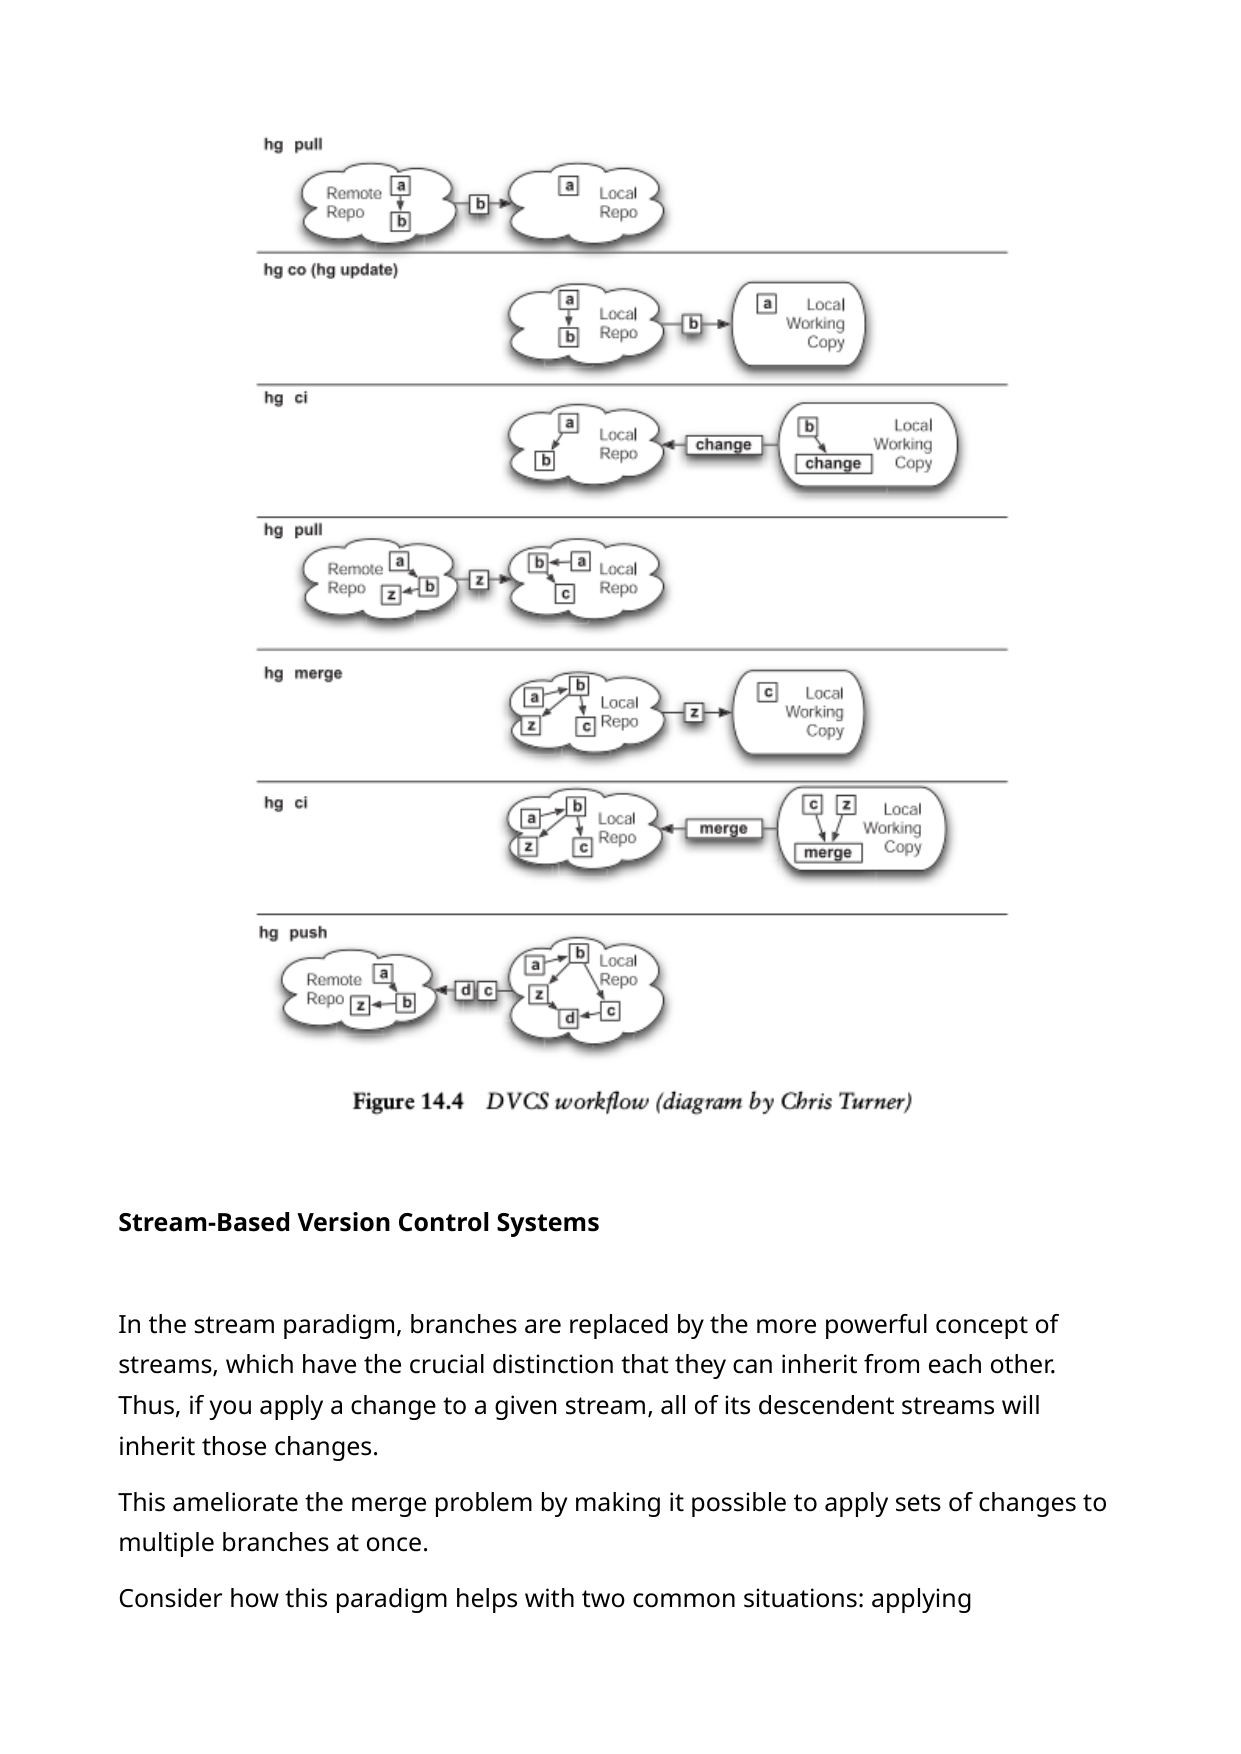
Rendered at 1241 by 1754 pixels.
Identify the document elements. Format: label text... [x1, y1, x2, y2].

text This ameliorate the merge problem by making it possible to apply sets of changes to multiple branches at once. [118, 1484, 1122, 1559]
text Consider how this paradigm helps with two common situations: applying [118, 1580, 1122, 1614]
picture [197, 118, 1043, 1128]
text In the stream paradigm, branches are replaced by the more powerful concept of streams, which have the crucial distinction that they can inherit from each other. Thus, if you apply a change to a given stream, all of its descendent streams will inherit those changes. [118, 1306, 1122, 1463]
subtitle Stream-Based Version Control Systems [118, 1204, 1122, 1238]
